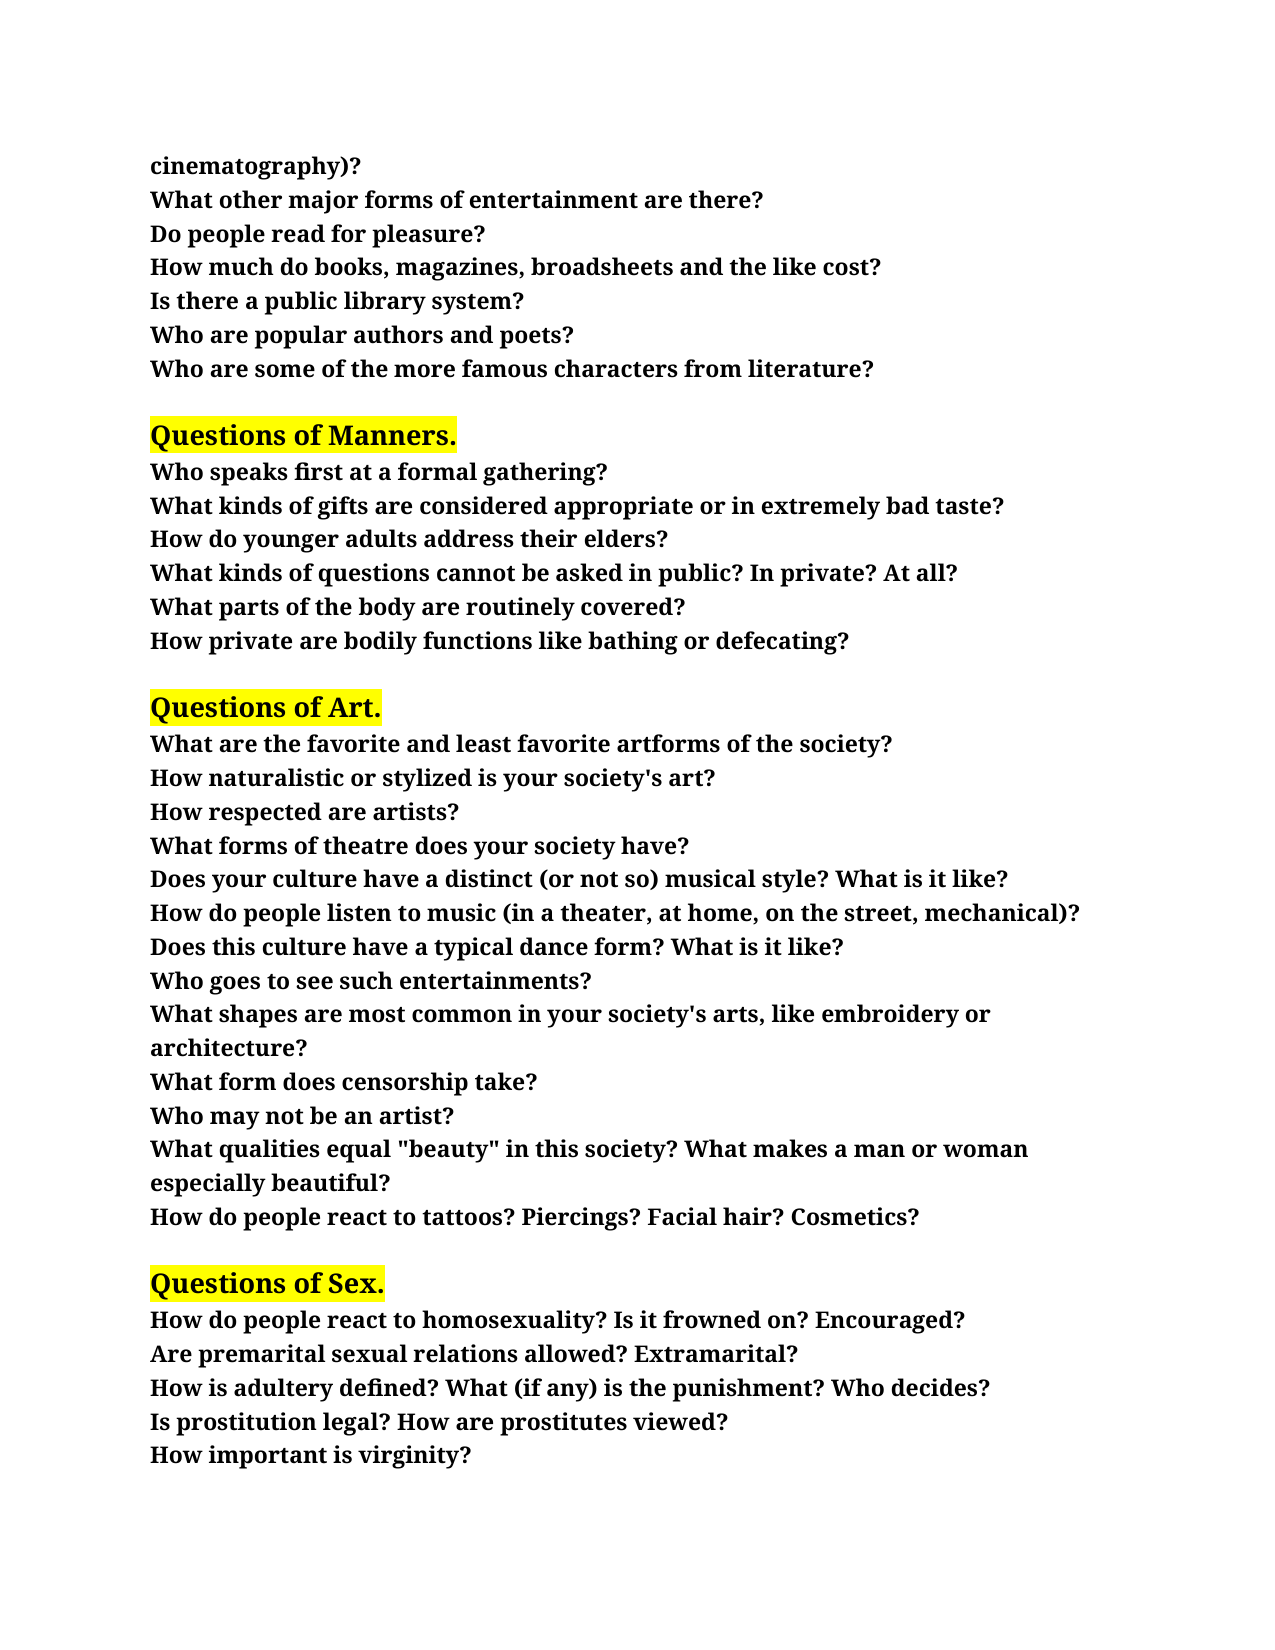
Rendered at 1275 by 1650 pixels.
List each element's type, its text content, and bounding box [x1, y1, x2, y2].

text Who speaks first at a formal gathering? What kinds of gifts are considered appropriate or in extremely bad taste? How do younger adults address their elders? What kinds of questions cannot be asked in public? In private? At all? What parts of the body are routinely covered? How private are bodily functions like bathing or defecating? [150, 456, 1125, 656]
text What forms of theatre does your society have? Does your culture have a distinct (or not so) musical style? What is it like? How do people listen to music (in a theater, at home, on the street, mechanical)? Does this culture have a typical dance form? What is it like? Who goes to see such entertainments? [150, 830, 1125, 996]
text Questions of Art. [150, 689, 1125, 726]
text Questions of Manners. [150, 416, 1125, 453]
text What shapes are most common in your society's arts, like embroidery or architecture? What form does censorship take? Who may not be an artist? What qualities equal "beauty" in this society? What makes a man or woman especially beautiful? How do people react to tattoos? Piercings? Facial hair? Cosmetics? [150, 998, 1125, 1232]
text What are the favorite and least favorite artforms of the society? How naturalistic or stylized is your society's art? [150, 728, 1125, 793]
text How respected are artists? [150, 796, 1125, 827]
text Questions of Sex. How do people react to homosexuality? Is it frowned on? Encouraged? Are premarital sexual relations allowed? Extramarital? How is adultery defined? What (if any) is the punishment? Who decides? Is prostitution legal? How are prostitutes viewed? How important is virginity? [150, 1265, 1125, 1471]
text cinematography)? What other major forms of entertainment are there? Do people read for pleasure? How much do books, magazines, broadsheets and the like cost? Is there a public library system? Who are popular authors and poets? Who are some of the more famous characters from literature? [150, 150, 1125, 414]
